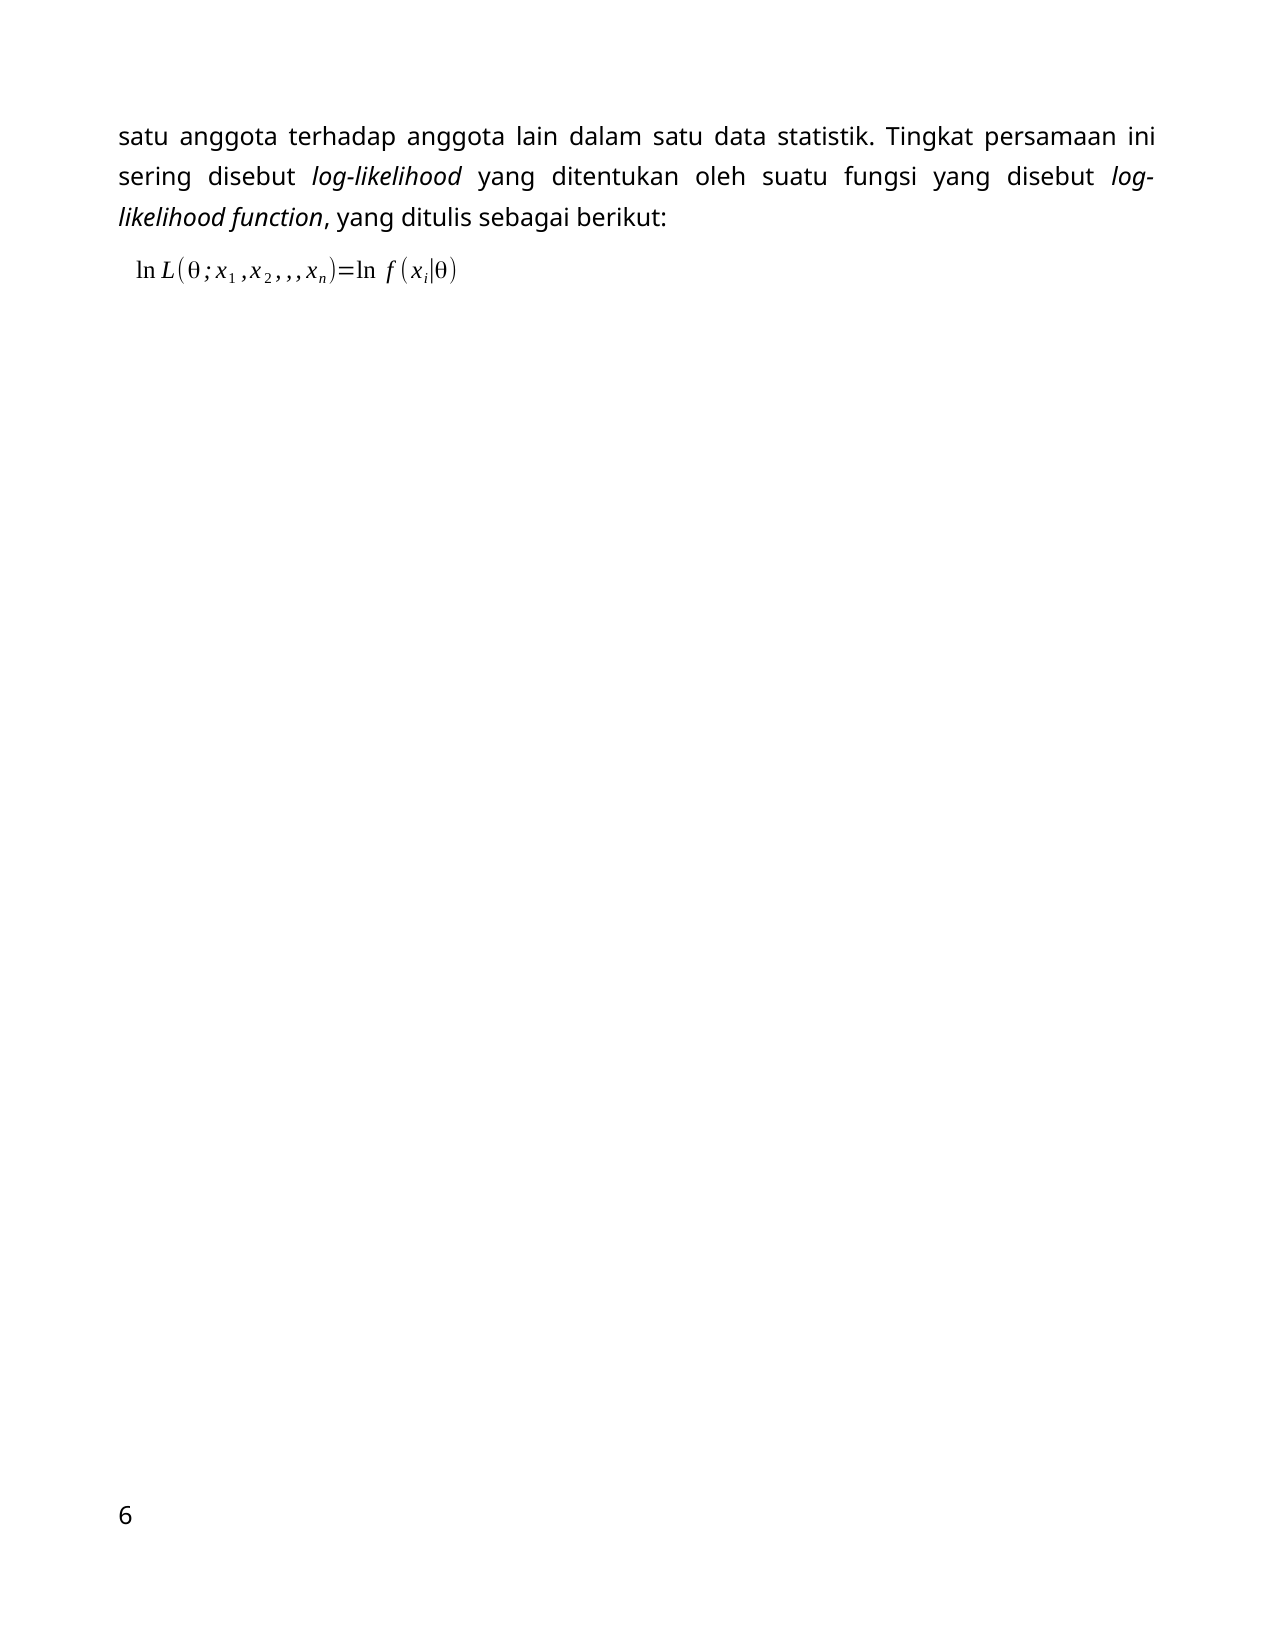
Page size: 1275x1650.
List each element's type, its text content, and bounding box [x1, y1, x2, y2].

text satu anggota terhadap anggota lain dalam satu data statistik. Tingkat persamaan ini sering disebut log-likelihood yang ditentukan oleh suatu fungsi yang disebut log-likelihood function, yang ditulis sebagai berikut: [118, 118, 1157, 234]
